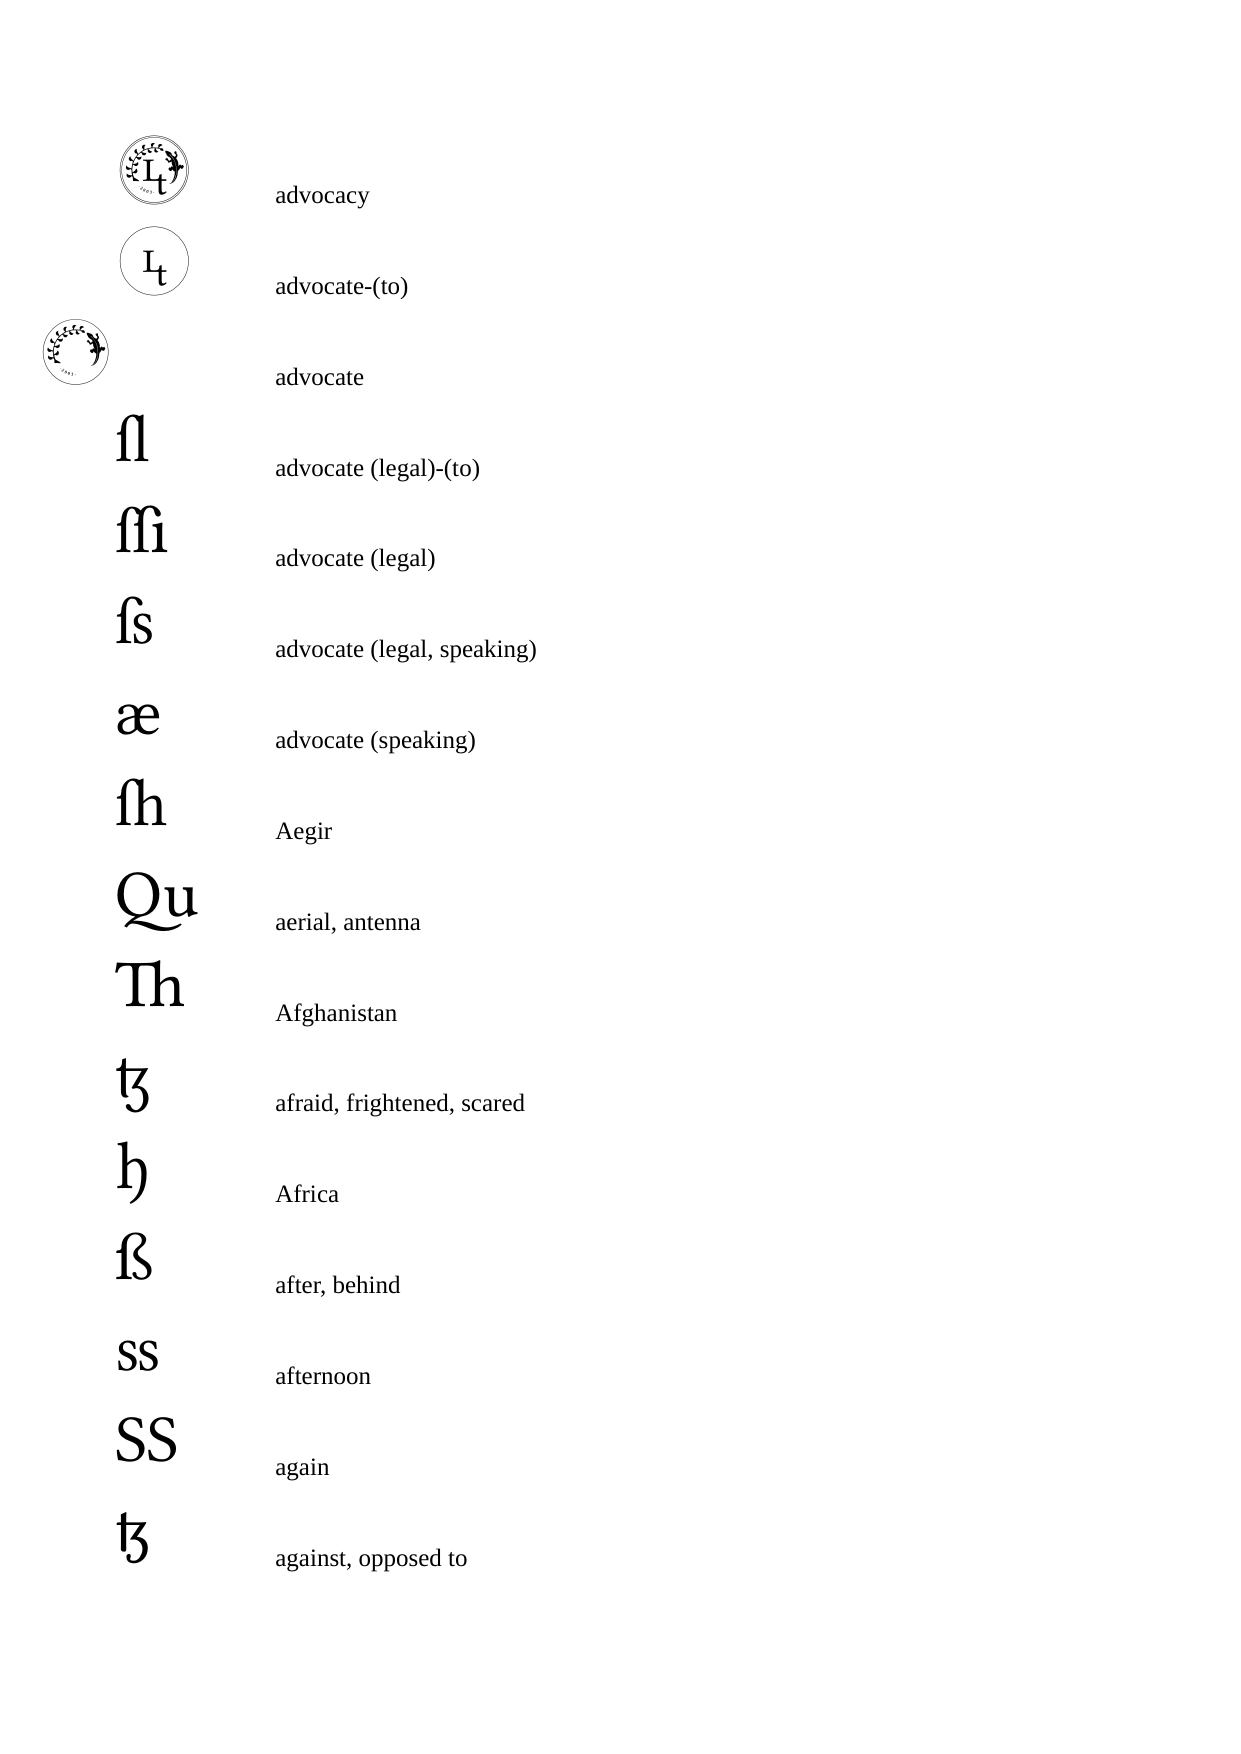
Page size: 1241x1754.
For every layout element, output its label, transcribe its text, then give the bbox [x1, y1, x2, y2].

table_cell advocate [275, 300, 949, 391]
table_cell  [115, 209, 275, 300]
table_cell  [115, 663, 275, 754]
table_cell  [115, 754, 275, 845]
table_cell  [115, 118, 275, 209]
table_cell afternoon [275, 1299, 949, 1390]
table_cell  [115, 1390, 275, 1481]
table_cell  [115, 391, 275, 481]
table_cell advocacy [275, 118, 949, 209]
table_cell advocate (legal)-(to) [275, 391, 949, 481]
table_cell  [115, 572, 275, 663]
table_cell advocate (legal, speaking) [275, 572, 949, 663]
table_cell  [115, 1299, 275, 1390]
table_cell aerial, antenna [275, 845, 949, 936]
table_cell Africa [275, 1117, 949, 1208]
table_cell afraid, frightened, scared [275, 1026, 949, 1117]
table_cell after, behind [275, 1208, 949, 1299]
table_cell advocate (speaking) [275, 663, 949, 754]
table_cell  [115, 845, 275, 936]
table_cell  [115, 481, 275, 572]
table_cell Aegir [275, 754, 949, 845]
table_cell  [115, 300, 275, 391]
table_cell  [115, 1208, 275, 1299]
table_cell Afghanistan [275, 936, 949, 1026]
table_cell again [275, 1390, 949, 1481]
table_cell  [115, 1117, 275, 1208]
table_cell  [115, 1481, 275, 1571]
table_cell against, opposed to [275, 1481, 949, 1571]
table_cell advocate-(to) [275, 209, 949, 300]
table_cell  [115, 936, 275, 1026]
table_cell  [115, 1026, 275, 1117]
table_cell advocate (legal) [275, 481, 949, 572]
